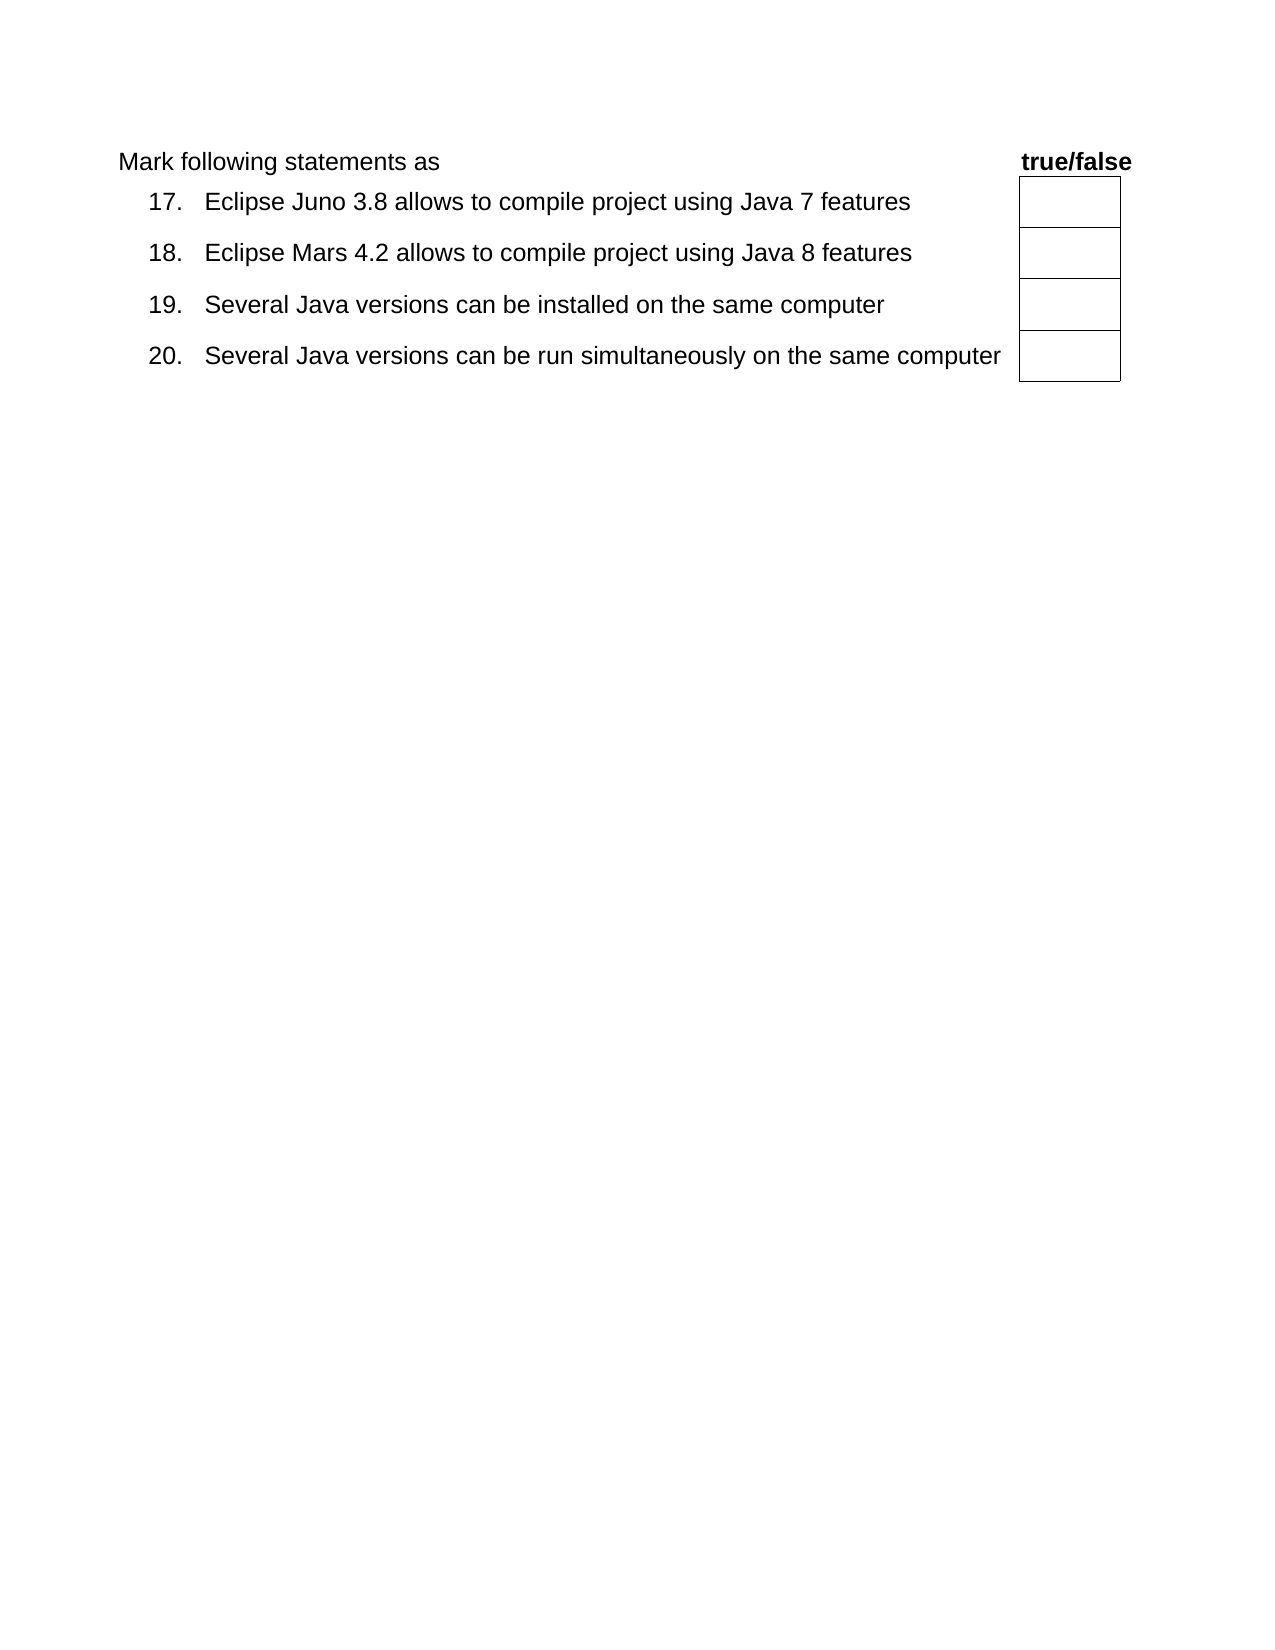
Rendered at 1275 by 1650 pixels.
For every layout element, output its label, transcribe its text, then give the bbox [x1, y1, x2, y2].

table_header [1020, 177, 1120, 227]
table_cell Eclipse Mars 4.2 allows to compile project using Java 8 features [118, 227, 1019, 278]
table_cell Several Java versions can be installed on the same computer [118, 278, 1019, 330]
table_cell [1020, 279, 1120, 330]
table_header Eclipse Juno 3.8 allows to compile project using Java 7 features [118, 176, 1019, 227]
text Mark following statements as true/false [118, 147, 1157, 176]
table_cell [1020, 331, 1120, 381]
table_cell Several Java versions can be run simultaneously on the same computer [118, 330, 1019, 381]
table_cell [1020, 228, 1120, 278]
